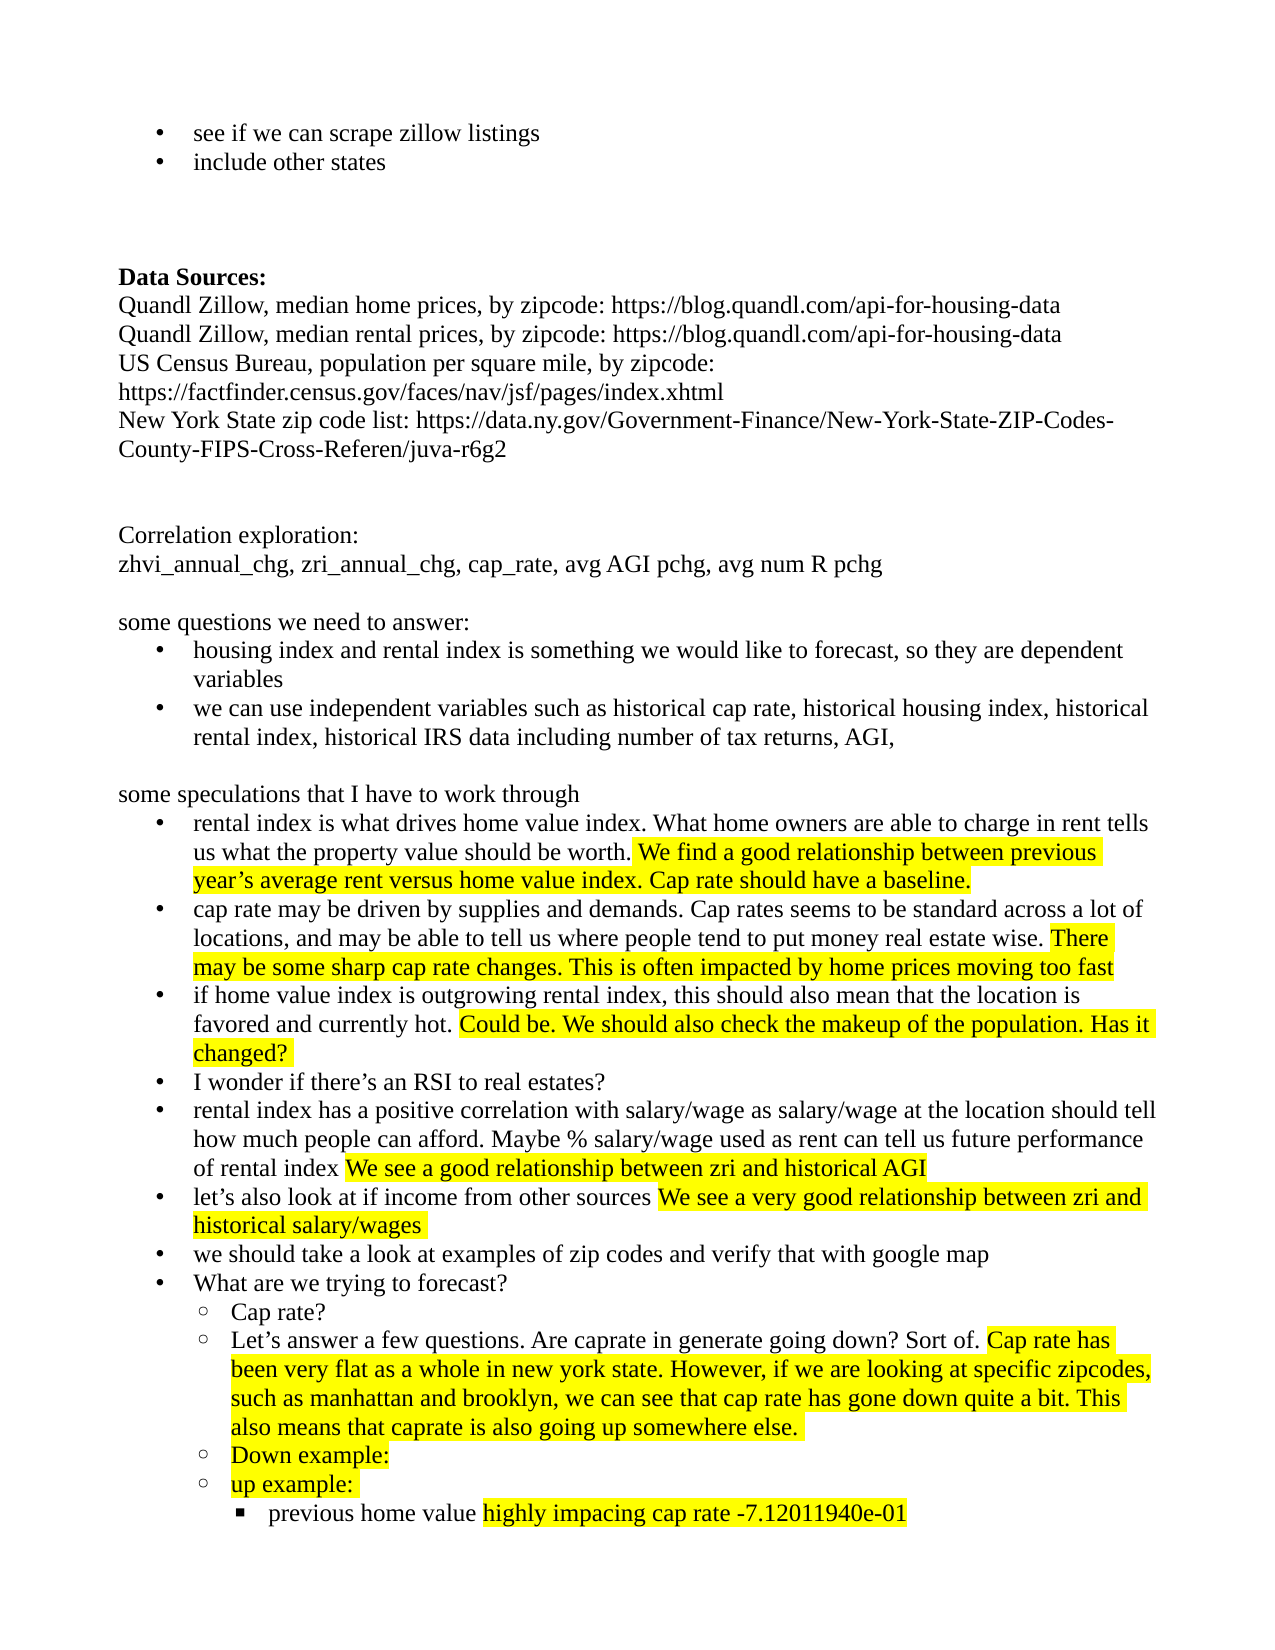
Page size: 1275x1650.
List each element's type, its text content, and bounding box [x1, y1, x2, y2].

list rental index is what drives home value index. What home owners are able to charge in rent tells us what the property value should be worth. We find a good relationship between previous year’s average rent versus home value index. Cap rate should have a baseline. [156, 808, 1157, 894]
list What are we trying to forecast? [156, 1268, 1157, 1297]
list let’s also look at if income from other sources We see a very good relationship between zri and historical salary/wages [156, 1182, 1157, 1239]
text Quandl Zillow, median home prices, by zipcode: https://blog.quandl.com/api-for-housing-data [118, 291, 1157, 319]
list include other states [156, 147, 1157, 176]
list we can use independent variables such as historical cap rate, historical housing index, historical rental index, historical IRS data including number of tax returns, AGI, [156, 693, 1157, 751]
list rental index has a positive correlation with salary/wage as salary/wage at the location should tell how much people can afford. Maybe % salary/wage used as rent can tell us future performance of rental index We see a good relationship between zri and historical AGI [156, 1096, 1157, 1182]
list cap rate may be driven by supplies and demands. Cap rates seems to be standard across a lot of locations, and may be able to tell us where people tend to put money real estate wise. There may be some sharp cap rate changes. This is often impacted by home prices moving too fast [156, 894, 1157, 981]
text Correlation exploration: [118, 521, 1157, 549]
text New York State zip code list: https://data.ny.gov/Government-Finance/New-York-State-ZIP-Codes-County-FIPS-Cross-Referen/juva-r6g2 [118, 406, 1157, 463]
text Quandl Zillow, median rental prices, by zipcode: https://blog.quandl.com/api-for-housing-data [118, 319, 1157, 348]
list see if we can scrape zillow listings [156, 118, 1157, 147]
list Cap rate? [193, 1297, 1157, 1326]
text zhvi_annual_chg, zri_annual_chg, cap_rate, avg AGI pchg, avg num R pchg [118, 549, 1157, 578]
list Let’s answer a few questions. Are caprate in generate going down? Sort of. Cap rate has been very flat as a whole in new york state. However, if we are looking at specific zipcodes, such as manhattan and brooklyn, we can see that cap rate has gone down quite a bit. This also means that caprate is also going up somewhere else. [193, 1326, 1157, 1441]
list housing index and rental index is something we would like to forecast, so they are dependent variables [156, 636, 1157, 693]
list I wonder if there’s an RSI to real estates? [156, 1067, 1157, 1096]
list if home value index is outgrowing rental index, this should also mean that the location is favored and currently hot. Could be. We should also check the makeup of the population. Has it changed? [156, 981, 1157, 1067]
text Data Sources: [118, 262, 1157, 291]
list Down example: [193, 1441, 1157, 1469]
text some speculations that I have to work through [118, 779, 1157, 808]
list we should take a look at examples of zip codes and verify that with google map [156, 1239, 1157, 1268]
list up example: [193, 1469, 1157, 1498]
text US Census Bureau, population per square mile, by zipcode: https://factfinder.census.gov/faces/nav/jsf/pages/index.xhtml [118, 348, 1157, 406]
list previous home value highly impacing cap rate -7.12011940e-01 [231, 1498, 1157, 1527]
text some questions we need to answer: [118, 607, 1157, 636]
